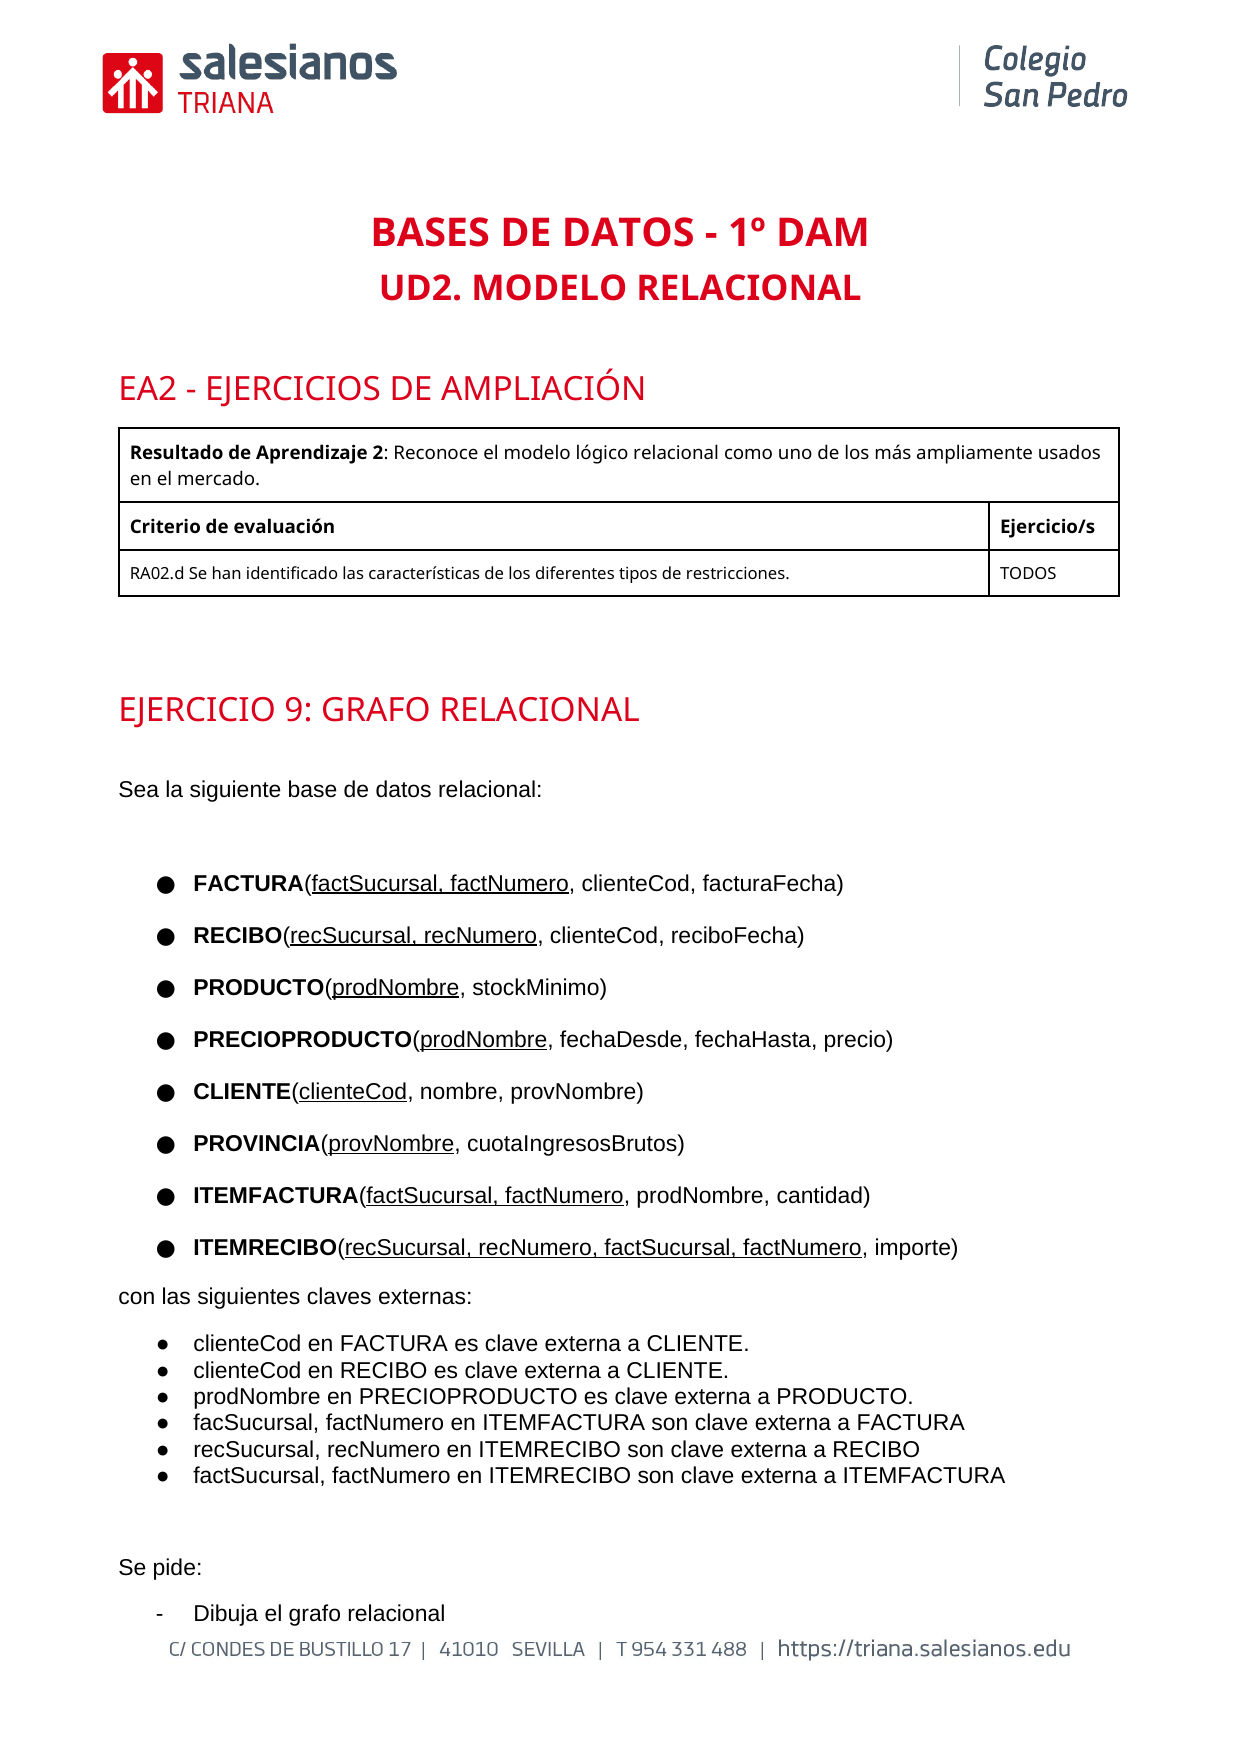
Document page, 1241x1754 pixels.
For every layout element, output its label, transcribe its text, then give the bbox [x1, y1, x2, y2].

list facSucursal, factNumero en ITEMFACTURA son clave externa a FACTURA [156, 1409, 1122, 1436]
list RECIBO(recSucursal, recNumero, clienteCod, reciboFecha) [156, 918, 1122, 950]
table_cell Ejercicio/s [990, 503, 1118, 549]
list PROVINCIA(provNombre, cuotaIngresosBrutos) [156, 1127, 1122, 1158]
list prodNombre en PRECIOPRODUCTO es clave externa a PRODUCTO. [156, 1383, 1122, 1409]
list clienteCod en FACTURA es clave externa a CLIENTE. [156, 1330, 1122, 1357]
list PRODUCTO(prodNombre, stockMinimo) [156, 971, 1122, 1002]
list Dibuja el grafo relacional [156, 1599, 1122, 1626]
table_cell RA02.d Se han identificado las características de los diferentes tipos de restricciones. [120, 551, 988, 595]
text Se pide: [118, 1554, 1122, 1581]
subtitle BASES DE DATOS - 1º DAM [118, 204, 1122, 258]
table_cell Criterio de evaluación [120, 503, 988, 549]
subtitle EA2 - EJERCICIOS DE AMPLIACIÓN [118, 364, 1122, 410]
picture [0, 1632, 1241, 1699]
picture [93, 28, 402, 125]
subtitle EJERCICIO 9: GRAFO RELACIONAL [118, 686, 1122, 731]
list clienteCod en RECIBO es clave externa a CLIENTE. [156, 1357, 1122, 1383]
picture [951, 32, 1136, 122]
text con las siguientes claves externas: [118, 1283, 1122, 1309]
list recSucursal, recNumero en ITEMRECIBO son clave externa a RECIBO [156, 1436, 1122, 1462]
table_header Resultado de Aprendizaje 2: Reconoce el modelo lógico relacional como uno de los más ampliamente usados en el mercado. [120, 429, 1118, 501]
list ITEMRECIBO(recSucursal, recNumero, factSucursal, factNumero, importe) [156, 1231, 1122, 1262]
list CLIENTE(clienteCod, nombre, provNombre) [156, 1075, 1122, 1106]
subtitle UD2. MODELO RELACIONAL [118, 262, 1122, 311]
list PRECIOPRODUCTO(prodNombre, fechaDesde, fechaHasta, precio) [156, 1023, 1122, 1054]
table_cell TODOS [990, 551, 1118, 595]
list ITEMFACTURA(factSucursal, factNumero, prodNombre, cantidad) [156, 1179, 1122, 1210]
list factSucursal, factNumero en ITEMRECIBO son clave externa a ITEMFACTURA [156, 1462, 1122, 1488]
list FACTURA(factSucursal, factNumero, clienteCod, facturaFecha) [156, 866, 1122, 898]
text Sea la siguiente base de datos relacional: [118, 776, 1122, 803]
